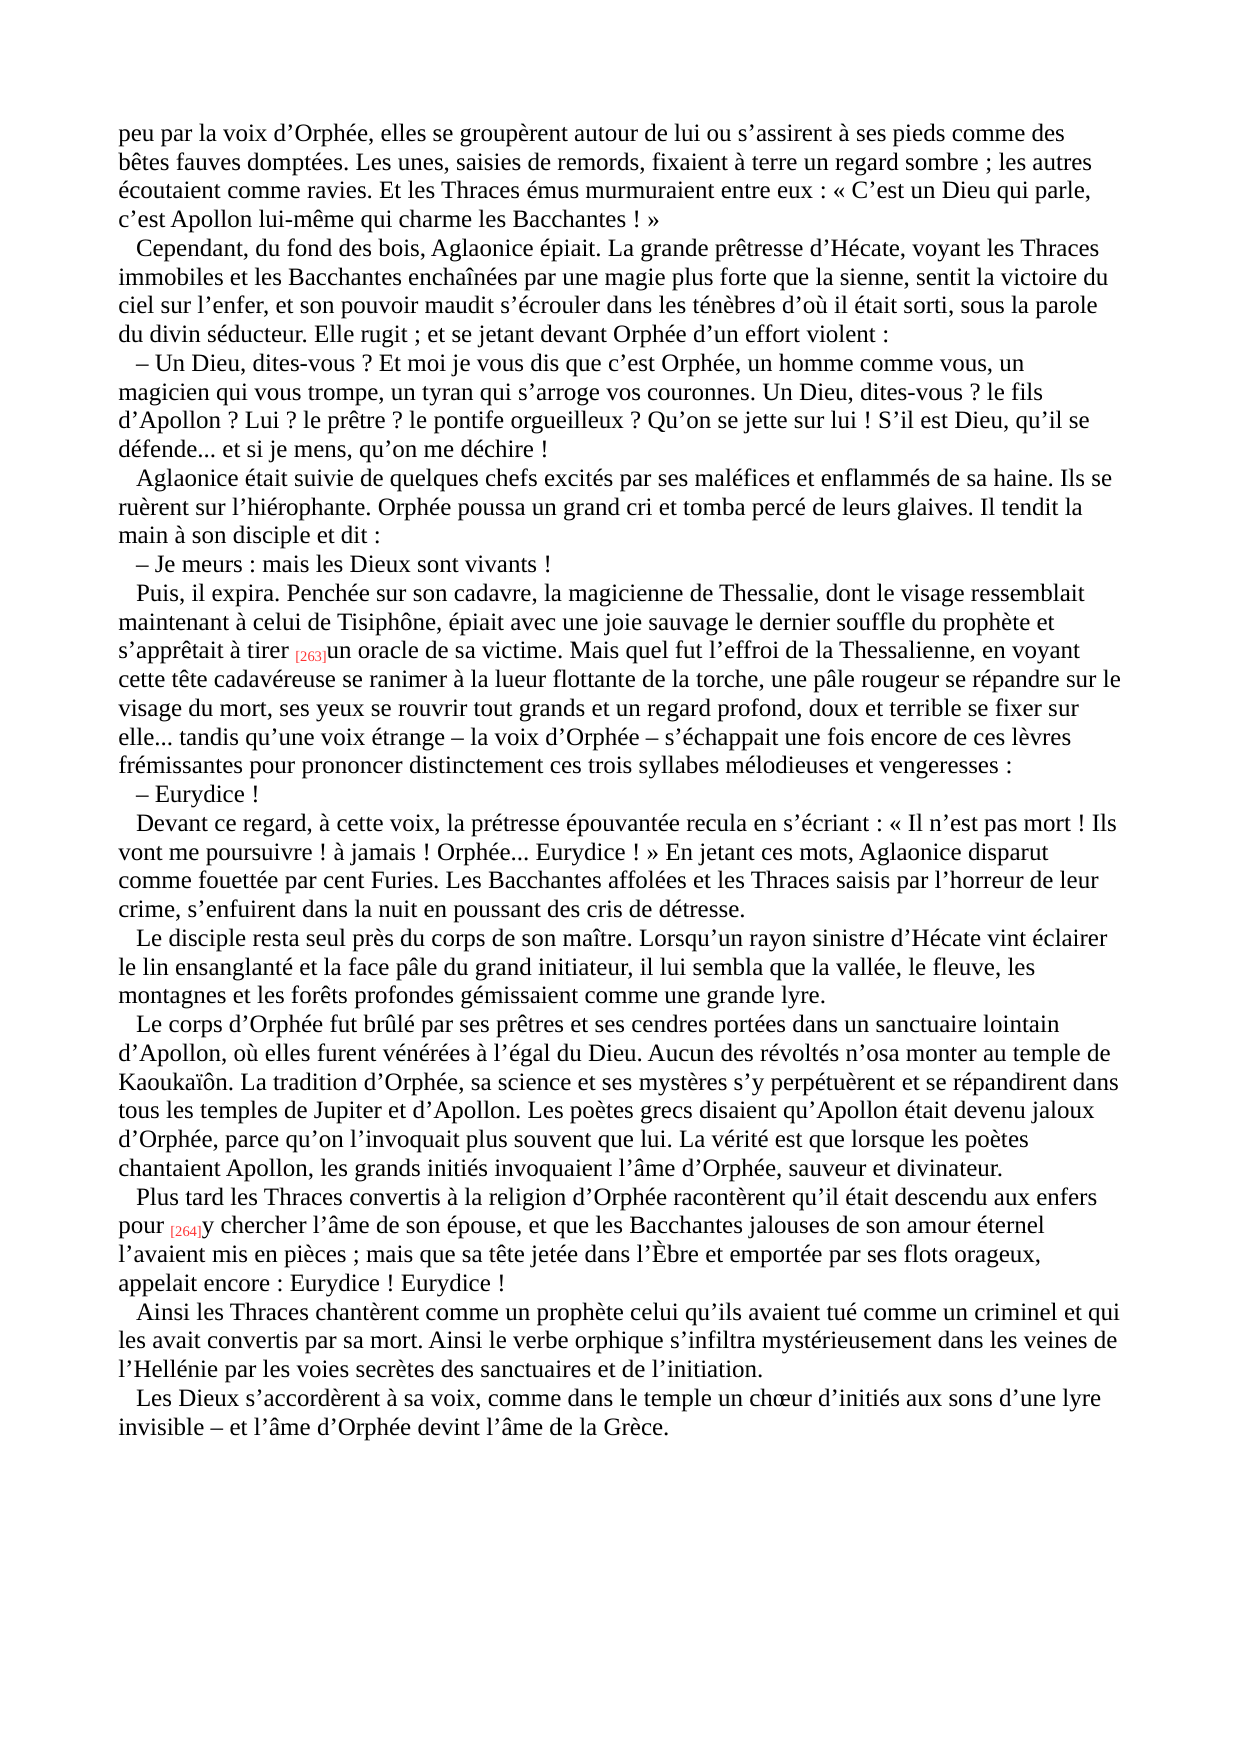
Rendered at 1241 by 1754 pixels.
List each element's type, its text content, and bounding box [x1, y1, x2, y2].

text Ainsi les Thraces chantèrent comme un prophète celui qu’ils avaient tué comme un criminel et qui les avait convertis par sa mort. Ainsi le verbe orphique s’infiltra mystérieusement dans les veines de l’Hellénie par les voies secrètes des sanctuaires et de l’initiation. [118, 1297, 1122, 1383]
text – Je meurs : mais les Dieux sont vivants ! [118, 549, 1122, 578]
text peu par la voix d’Orphée, elles se groupèrent autour de lui ou s’assirent à ses pieds comme des bêtes fauves domptées. Les unes, saisies de remords, fixaient à terre un regard sombre ; les autres écoutaient comme ravies. Et les Thraces émus murmuraient entre eux : « C’est un Dieu qui parle, c’est Apollon lui-même qui charme les Bacchantes ! » [118, 118, 1122, 233]
text Le corps d’Orphée fut brûlé par ses prêtres et ses cendres portées dans un sanctuaire lointain d’Apollon, où elles furent vénérées à l’égal du Dieu. Aucun des révoltés n’osa monter au temple de Kaoukaïôn. La tradition d’Orphée, sa science et ses mystères s’y perpétuèrent et se répandirent dans tous les temples de Jupiter et d’Apollon. Les poètes grecs disaient qu’Apollon était devenu jaloux d’Orphée, parce qu’on l’invoquait plus souvent que lui. La vérité est que lorsque les poètes chantaient Apollon, les grands initiés invoquaient l’âme d’Orphée, sauveur et divinateur. [118, 1009, 1122, 1182]
text – Un Dieu, dites-vous ? Et moi je vous dis que c’est Orphée, un homme comme vous, un magicien qui vous trompe, un tyran qui s’arroge vos couronnes. Un Dieu, dites-vous ? le fils d’Apollon ? Lui ? le prêtre ? le pontife orgueilleux ? Qu’on se jette sur lui ! S’il est Dieu, qu’il se défende... et si je mens, qu’on me déchire ! [118, 348, 1122, 463]
text Cependant, du fond des bois, Aglaonice épiait. La grande prêtresse d’Hécate, voyant les Thraces immobiles et les Bacchantes enchaînées par une magie plus forte que la sienne, sentit la victoire du ciel sur l’enfer, et son pouvoir maudit s’écrouler dans les ténèbres d’où il était sorti, sous la parole du divin séducteur. Elle rugit ; et se jetant devant Orphée d’un effort violent : [118, 233, 1122, 348]
text Puis, il expira. Penchée sur son cadavre, la magicienne de Thessalie, dont le visage ressemblait maintenant à celui de Tisiphône, épiait avec une joie sauvage le dernier souffle du prophète et s’apprêtait à tirer [263]un oracle de sa victime. Mais quel fut l’effroi de la Thessalienne, en voyant cette tête cadavéreuse se ranimer à la lueur flottante de la torche, une pâle rougeur se répandre sur le visage du mort, ses yeux se rouvrir tout grands et un regard profond, doux et terrible se fixer sur elle... tandis qu’une voix étrange – la voix d’Orphée – s’échappait une fois encore de ces lèvres frémissantes pour prononcer distinctement ces trois syllabes mélodieuses et vengeresses : [118, 578, 1122, 779]
text Plus tard les Thraces convertis à la religion d’Orphée racontèrent qu’il était descendu aux enfers pour [264]y chercher l’âme de son épouse, et que les Bacchantes jalouses de son amour éternel l’avaient mis en pièces ; mais que sa tête jetée dans l’Èbre et emportée par ses flots orageux, appelait encore : Eurydice ! Eurydice ! [118, 1182, 1122, 1297]
text Les Dieux s’accordèrent à sa voix, comme dans le temple un chœur d’initiés aux sons d’une lyre invisible – et l’âme d’Orphée devint l’âme de la Grèce. [118, 1383, 1122, 1441]
text – Eurydice ! [118, 779, 1122, 808]
text Devant ce regard, à cette voix, la prétresse épouvantée recula en s’écriant : « Il n’est pas mort ! Ils vont me poursuivre ! à jamais ! Orphée... Eurydice ! » En jetant ces mots, Aglaonice disparut comme fouettée par cent Furies. Les Bacchantes affolées et les Thraces saisis par l’horreur de leur crime, s’enfuirent dans la nuit en poussant des cris de détresse. [118, 808, 1122, 923]
text Le disciple resta seul près du corps de son maître. Lorsqu’un rayon sinistre d’Hécate vint éclairer le lin ensanglanté et la face pâle du grand initiateur, il lui sembla que la vallée, le fleuve, les montagnes et les forêts profondes gémissaient comme une grande lyre. [118, 923, 1122, 1009]
text Aglaonice était suivie de quelques chefs excités par ses maléfices et enflammés de sa haine. Ils se ruèrent sur l’hiérophante. Orphée poussa un grand cri et tomba percé de leurs glaives. Il tendit la main à son disciple et dit : [118, 463, 1122, 549]
